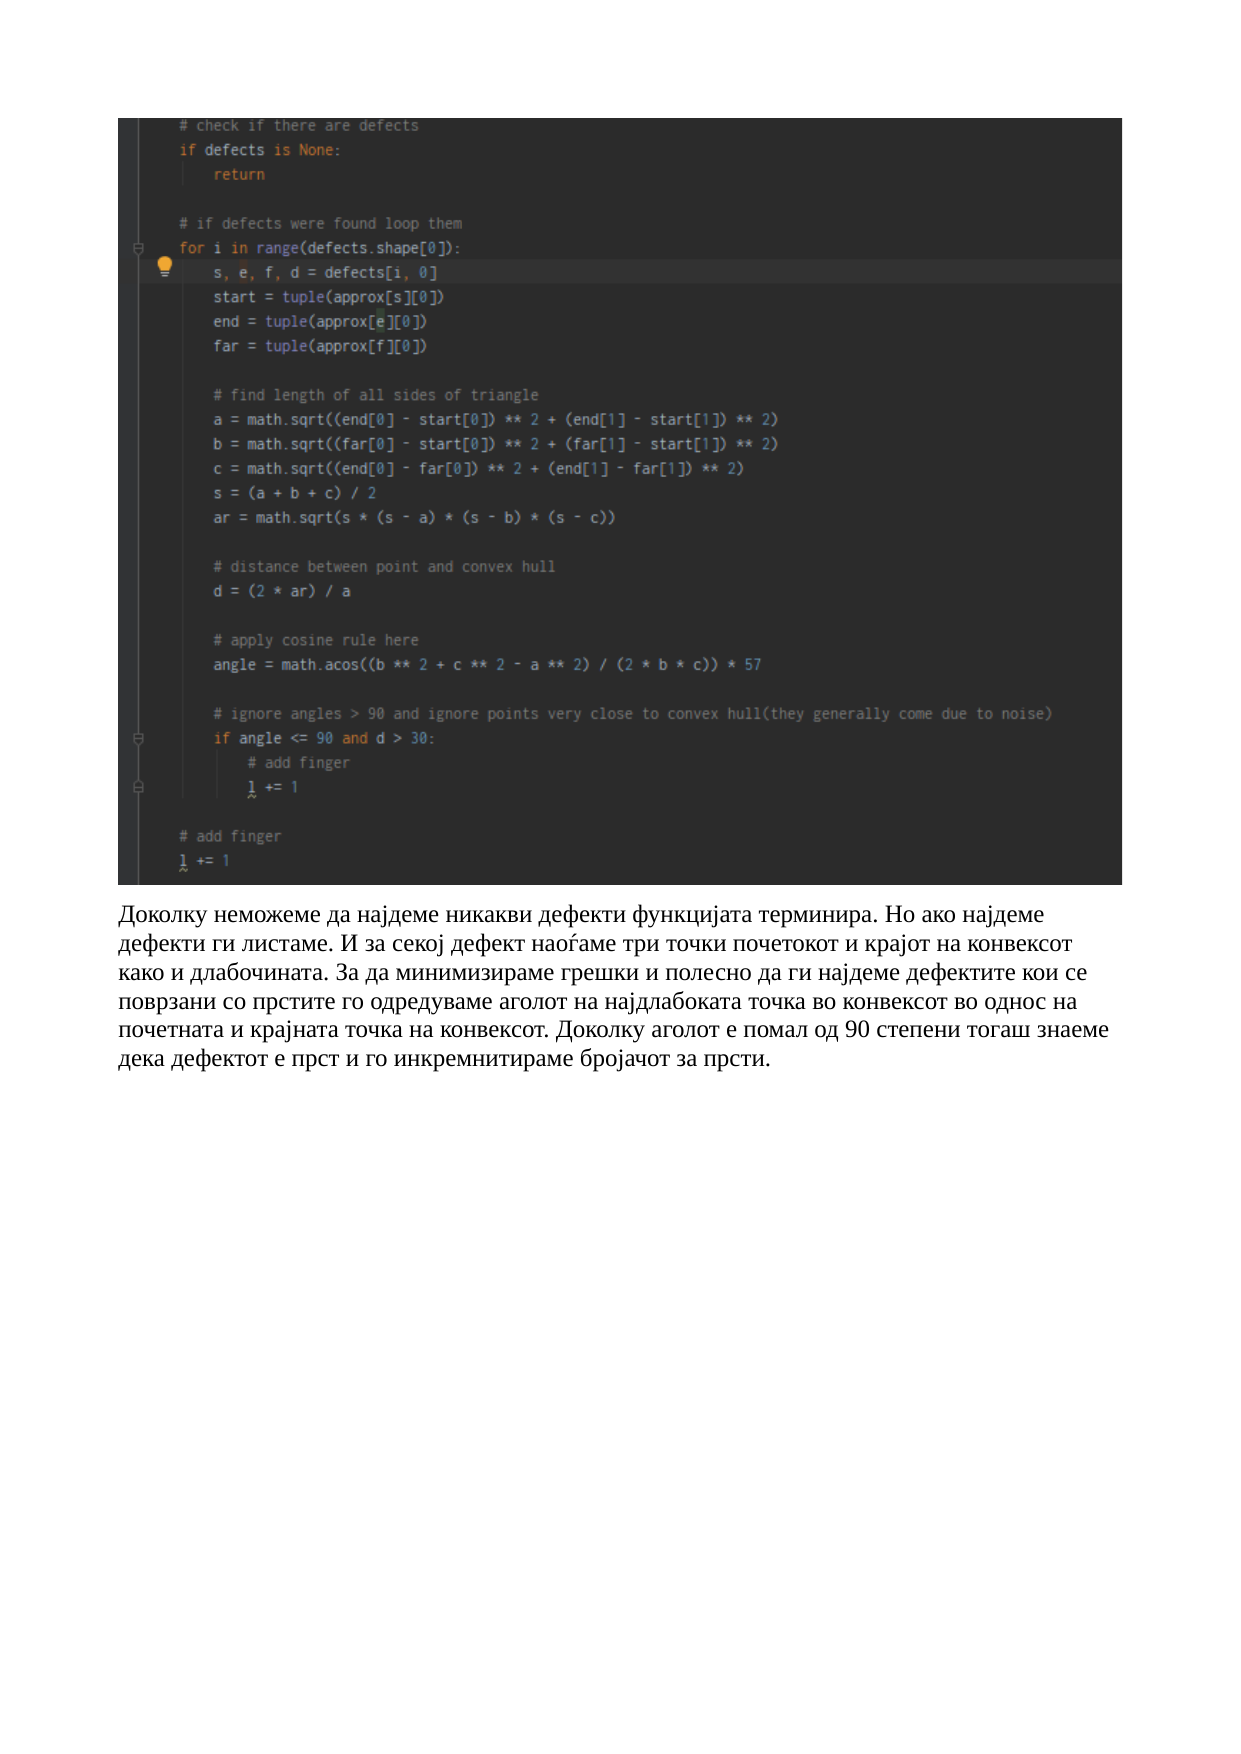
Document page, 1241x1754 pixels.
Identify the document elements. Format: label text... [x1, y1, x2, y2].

text Доколку неможеме да најдеме никакви дефекти функцијата терминира. Но ако најдеме дефекти ги листаме. И за секој дефект наоѓаме три точки почетокот и крајот на конвексот како и длабочината. За да минимизираме грешки и полесно да ги најдеме дефектите кои се поврзани со прстите го одредуваме аголот на најдлабоката точка во конвексот во однос на почетната и крајната точка на конвексот. Доколку аголот е помал од 90 степени тогаш знаеме дека дефектот е прст и го инкремнитираме бројачот за прсти. [118, 899, 1122, 1072]
picture [118, 118, 1123, 885]
